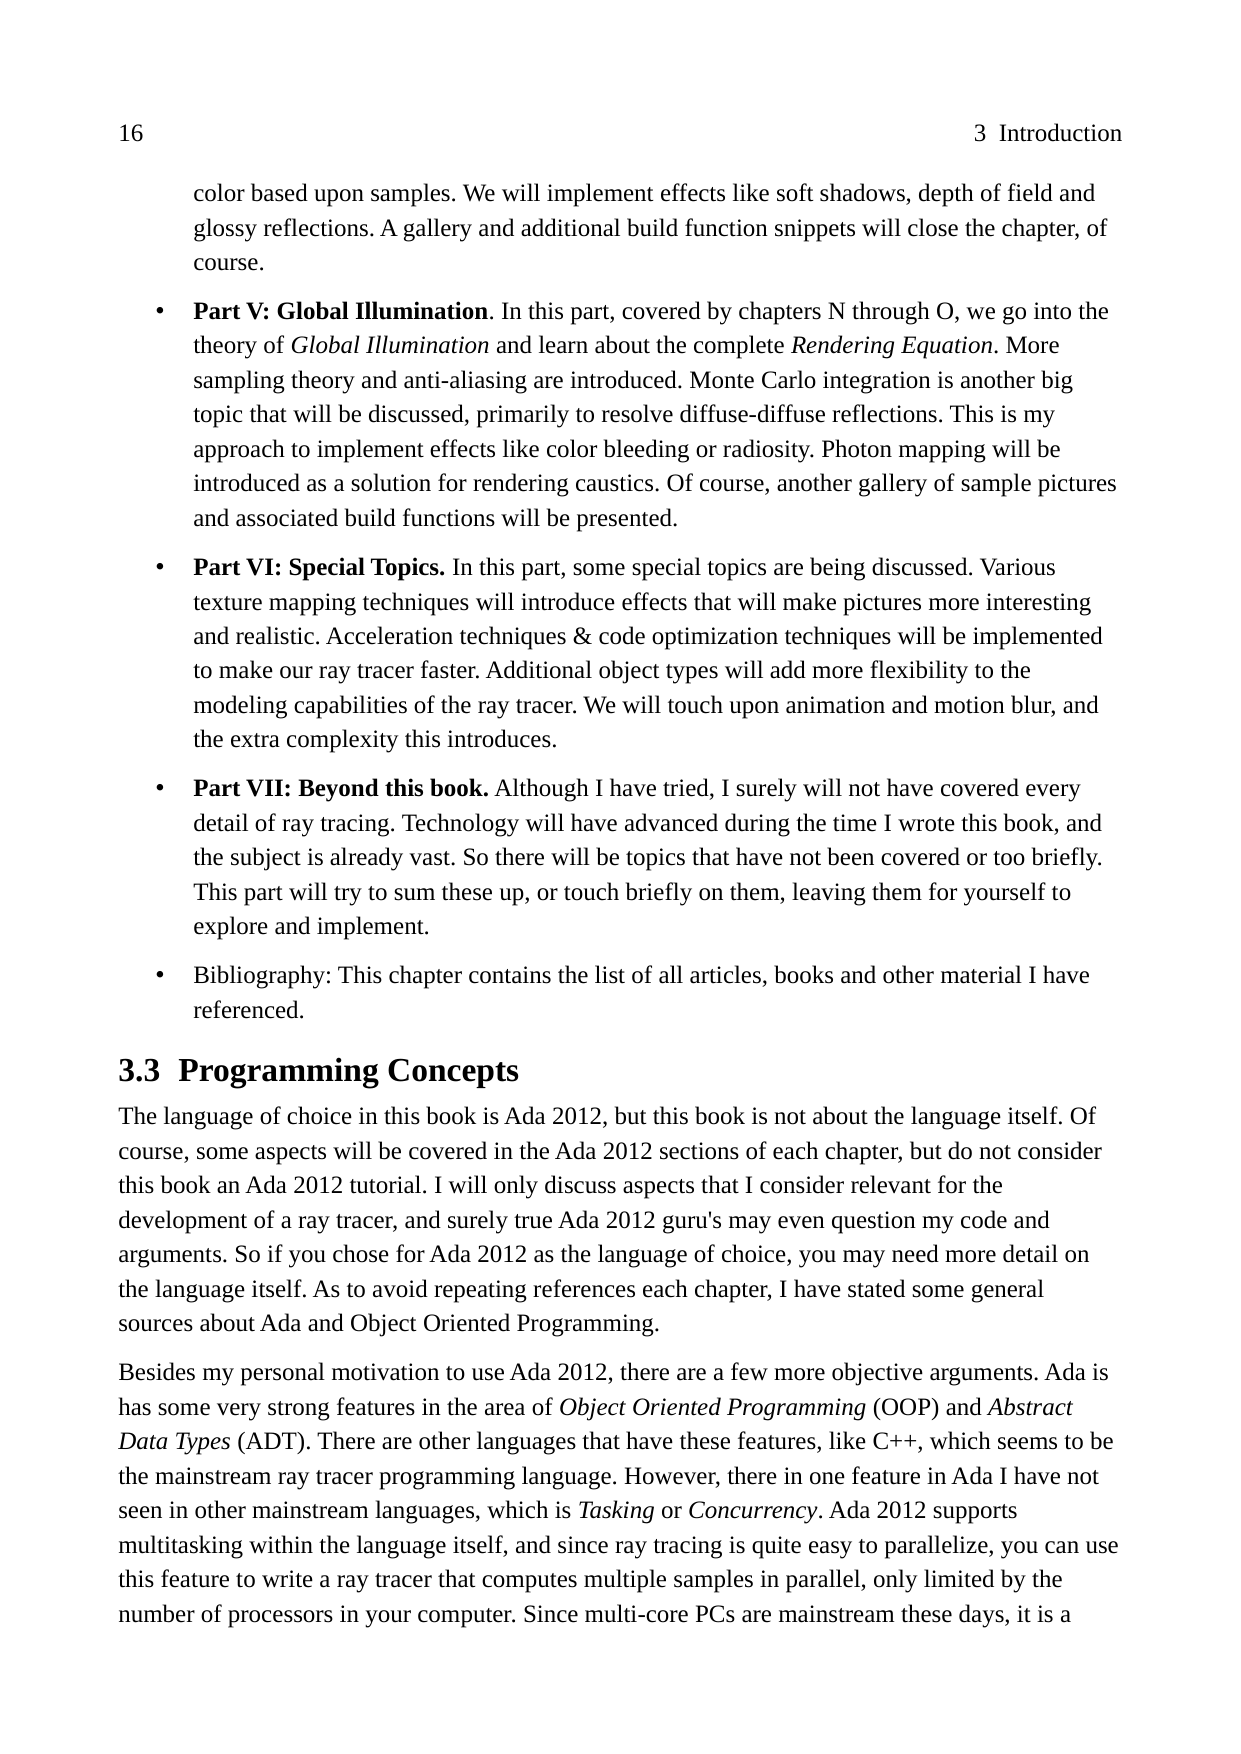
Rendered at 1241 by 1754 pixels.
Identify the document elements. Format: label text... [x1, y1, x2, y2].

text Besides my personal motivation to use Ada 2012, there are a few more objective arguments. Ada is has some very strong features in the area of Object Oriented Programming (OOP) and Abstract Data Types (ADT). There are other languages that have these features, like C++, which seems to be the mainstream ray tracer programming language. However, there in one feature in Ada I have not seen in other mainstream languages, which is Tasking or Concurrency. Ada 2012 supports multitasking within the language itself, and since ray tracing is quite easy to parallelize, you can use this feature to write a ray tracer that computes multiple samples in parallel, only limited by the number of processors in your computer. Since multi-core PCs are mainstream these days, it is a [118, 1357, 1122, 1627]
list Part VI: Special Topics. In this part, some special topics are being discussed. Various texture mapping techniques will introduce effects that will make pictures more interesting and realistic. Acceleration techniques & code optimization techniques will be implemented to make our ray tracer faster. Additional object types will add more flexibility to the modeling capabilities of the ray tracer. We will touch upon animation and motion blur, and the extra complexity this introduces. [156, 552, 1122, 753]
list Part VII: Beyond this book. Although I have tried, I surely will not have covered every detail of ray tracing. Technology will have advanced during the time I wrote this book, and the subject is already vast. So there will be topics that have not been covered or too briefly. This part will try to sum these up, or touch briefly on them, leaving them for yourself to explore and implement. [156, 773, 1122, 940]
text The language of choice in this book is Ada 2012, but this book is not about the language itself. Of course, some aspects will be covered in the Ada 2012 sections of each chapter, but do not consider this book an Ada 2012 tutorial. I will only discuss aspects that I consider relevant for the development of a ray tracer, and surely true Ada 2012 guru's may even question my code and arguments. So if you chose for Ada 2012 as the language of choice, you may need more detail on the language itself. As to avoid repeating references each chapter, I have stated some general sources about Ada and Object Oriented Programming. [118, 1101, 1122, 1337]
subtitle Programming Concepts [118, 1050, 1122, 1089]
list Bibliography: This chapter contains the list of all articles, books and other material I have referenced. [156, 961, 1122, 1024]
list color based upon samples. We will implement effects like soft shadows, depth of field and glossy reflections. A gallery and additional build function snippets will close the chapter, of course. [156, 178, 1122, 276]
list Part V: Global Illumination. In this part, covered by chapters N through O, we go into the theory of Global Illumination and learn about the complete Rendering Equation. More sampling theory and anti-aliasing are introduced. Monte Carlo integration is another big topic that will be discussed, primarily to resolve diffuse-diffuse reflections. This is my approach to implement effects like color bleeding or radiosity. Photon mapping will be introduced as a solution for rendering caustics. Of course, another gallery of sample pictures and associated build functions will be presented. [156, 296, 1122, 532]
